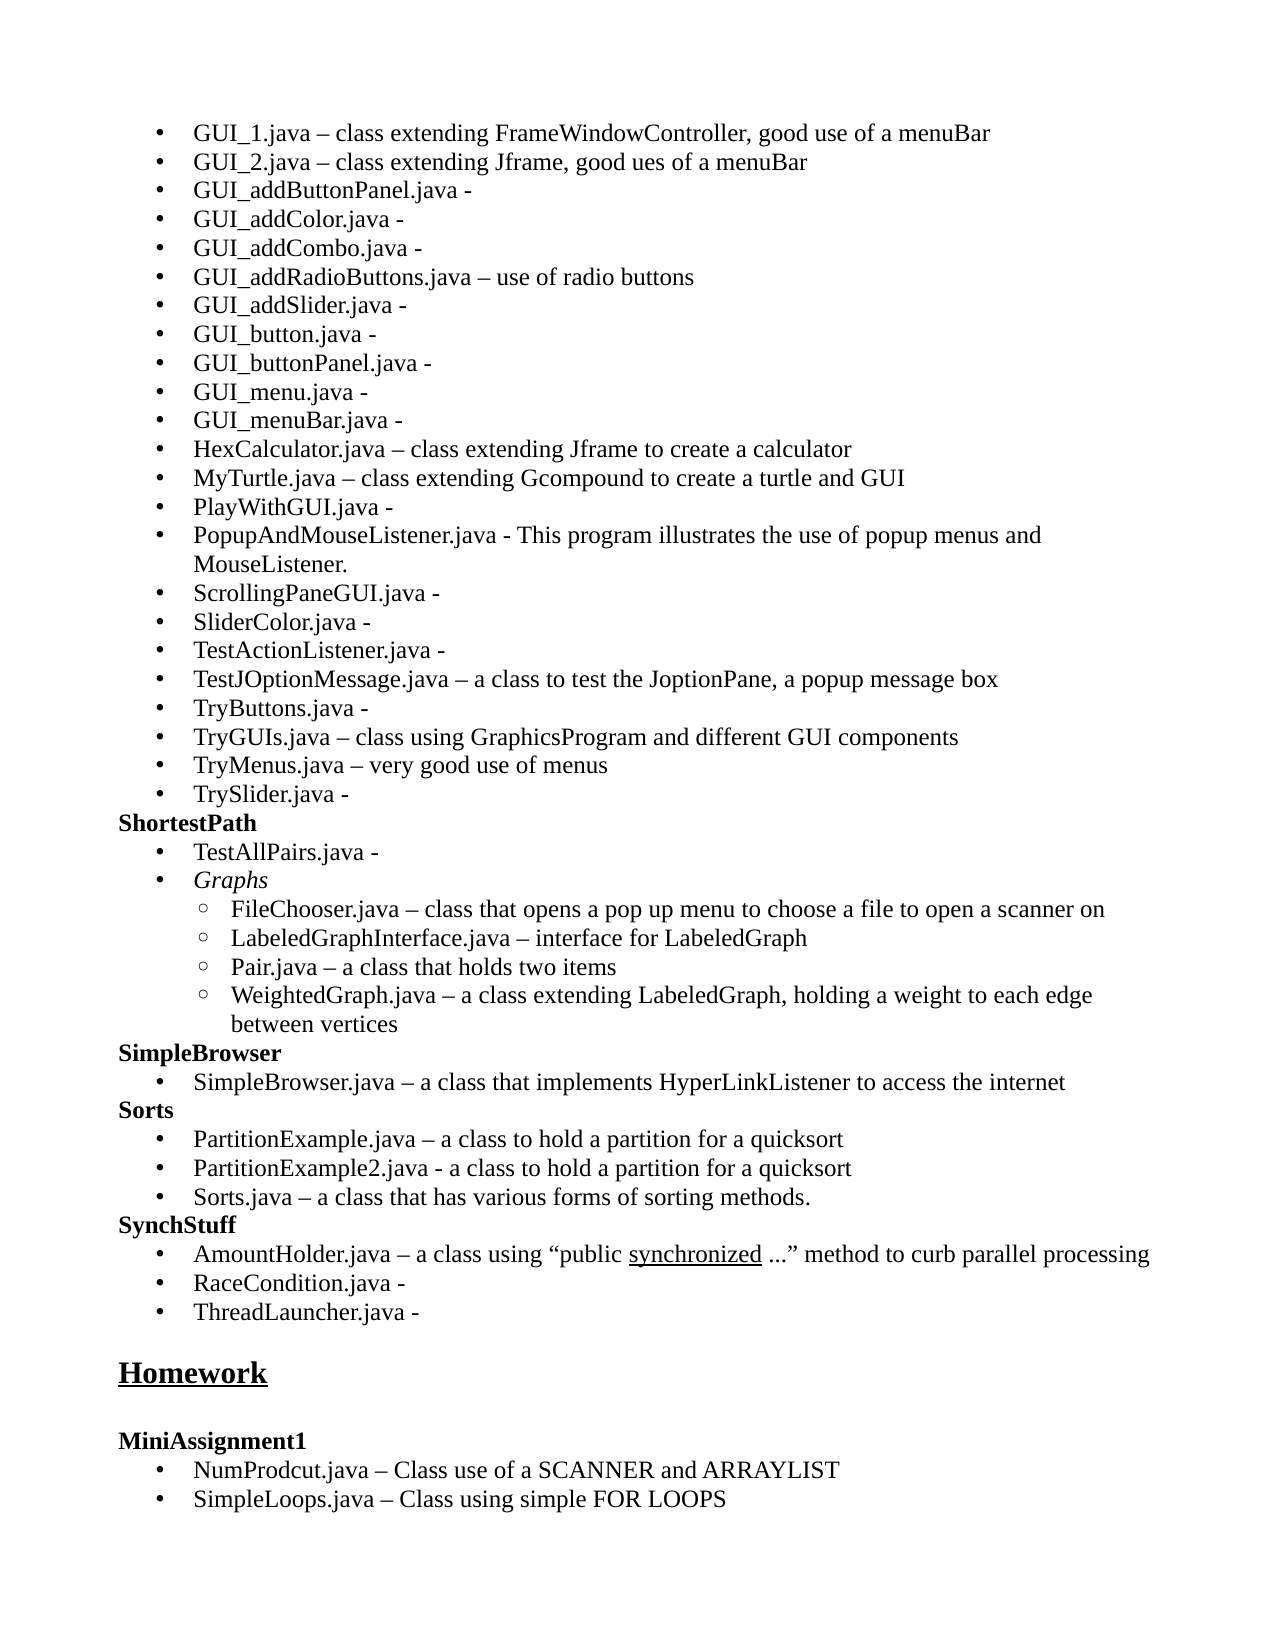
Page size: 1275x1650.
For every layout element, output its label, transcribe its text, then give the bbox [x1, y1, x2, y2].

text SynchStuff [118, 1211, 1157, 1239]
list GUI_menu.java - [156, 377, 1157, 406]
list SliderColor.java - [156, 607, 1157, 636]
text MiniAssignment1 [118, 1426, 1157, 1455]
list TestActionListener.java - [156, 636, 1157, 664]
list WeightedGraph.java – a class extending LabeledGraph, holding a weight to each edge between vertices [193, 981, 1157, 1038]
list PartitionExample2.java - a class to hold a partition for a quicksort [156, 1153, 1157, 1182]
text Homework [118, 1354, 1157, 1390]
list LabeledGraphInterface.java – interface for LabeledGraph [193, 923, 1157, 952]
list TestJOptionMessage.java – a class to test the JoptionPane, a popup message box [156, 664, 1157, 693]
list TryGUIs.java – class using GraphicsProgram and different GUI components [156, 722, 1157, 751]
list GUI_addRadioButtons.java – use of radio buttons [156, 262, 1157, 291]
list GUI_addCombo.java - [156, 233, 1157, 262]
text SimpleBrowser [118, 1038, 1157, 1067]
list PartitionExample.java – a class to hold a partition for a quicksort [156, 1124, 1157, 1153]
list AmountHolder.java – a class using “public synchronized ...” method to curb parallel processing [156, 1239, 1157, 1268]
list NumProdcut.java – Class use of a SCANNER and ARRAYLIST [156, 1455, 1157, 1484]
list Sorts.java – a class that has various forms of sorting methods. [156, 1182, 1157, 1211]
list GUI_addColor.java - [156, 204, 1157, 233]
list TestAllPairs.java - [156, 837, 1157, 866]
text Sorts [118, 1096, 1157, 1124]
list SimpleBrowser.java – a class that implements HyperLinkListener to access the internet [156, 1067, 1157, 1096]
list ThreadLauncher.java - [156, 1297, 1157, 1326]
list GUI_2.java – class extending Jframe, good ues of a menuBar [156, 147, 1157, 176]
text ShortestPath [118, 808, 1157, 837]
list GUI_buttonPanel.java - [156, 348, 1157, 377]
list GUI_menuBar.java - [156, 406, 1157, 434]
list SimpleLoops.java – Class using simple FOR LOOPS [156, 1484, 1157, 1512]
list PopupAndMouseListener.java - This program illustrates the use of popup menus and MouseListener. [156, 521, 1157, 578]
list PlayWithGUI.java - [156, 492, 1157, 521]
list RaceCondition.java - [156, 1268, 1157, 1297]
list Graphs [156, 866, 1157, 894]
list HexCalculator.java – class extending Jframe to create a calculator [156, 434, 1157, 463]
list TrySlider.java - [156, 779, 1157, 808]
list MyTurtle.java – class extending Gcompound to create a turtle and GUI [156, 463, 1157, 492]
list Pair.java – a class that holds two items [193, 952, 1157, 981]
list GUI_addButtonPanel.java - [156, 176, 1157, 204]
list FileChooser.java – class that opens a pop up menu to choose a file to open a scanner on [193, 894, 1157, 923]
list TryButtons.java - [156, 693, 1157, 722]
list GUI_1.java – class extending FrameWindowController, good use of a menuBar [156, 118, 1157, 147]
list GUI_button.java - [156, 319, 1157, 348]
list TryMenus.java – very good use of menus [156, 751, 1157, 779]
list GUI_addSlider.java - [156, 291, 1157, 319]
list ScrollingPaneGUI.java - [156, 578, 1157, 607]
